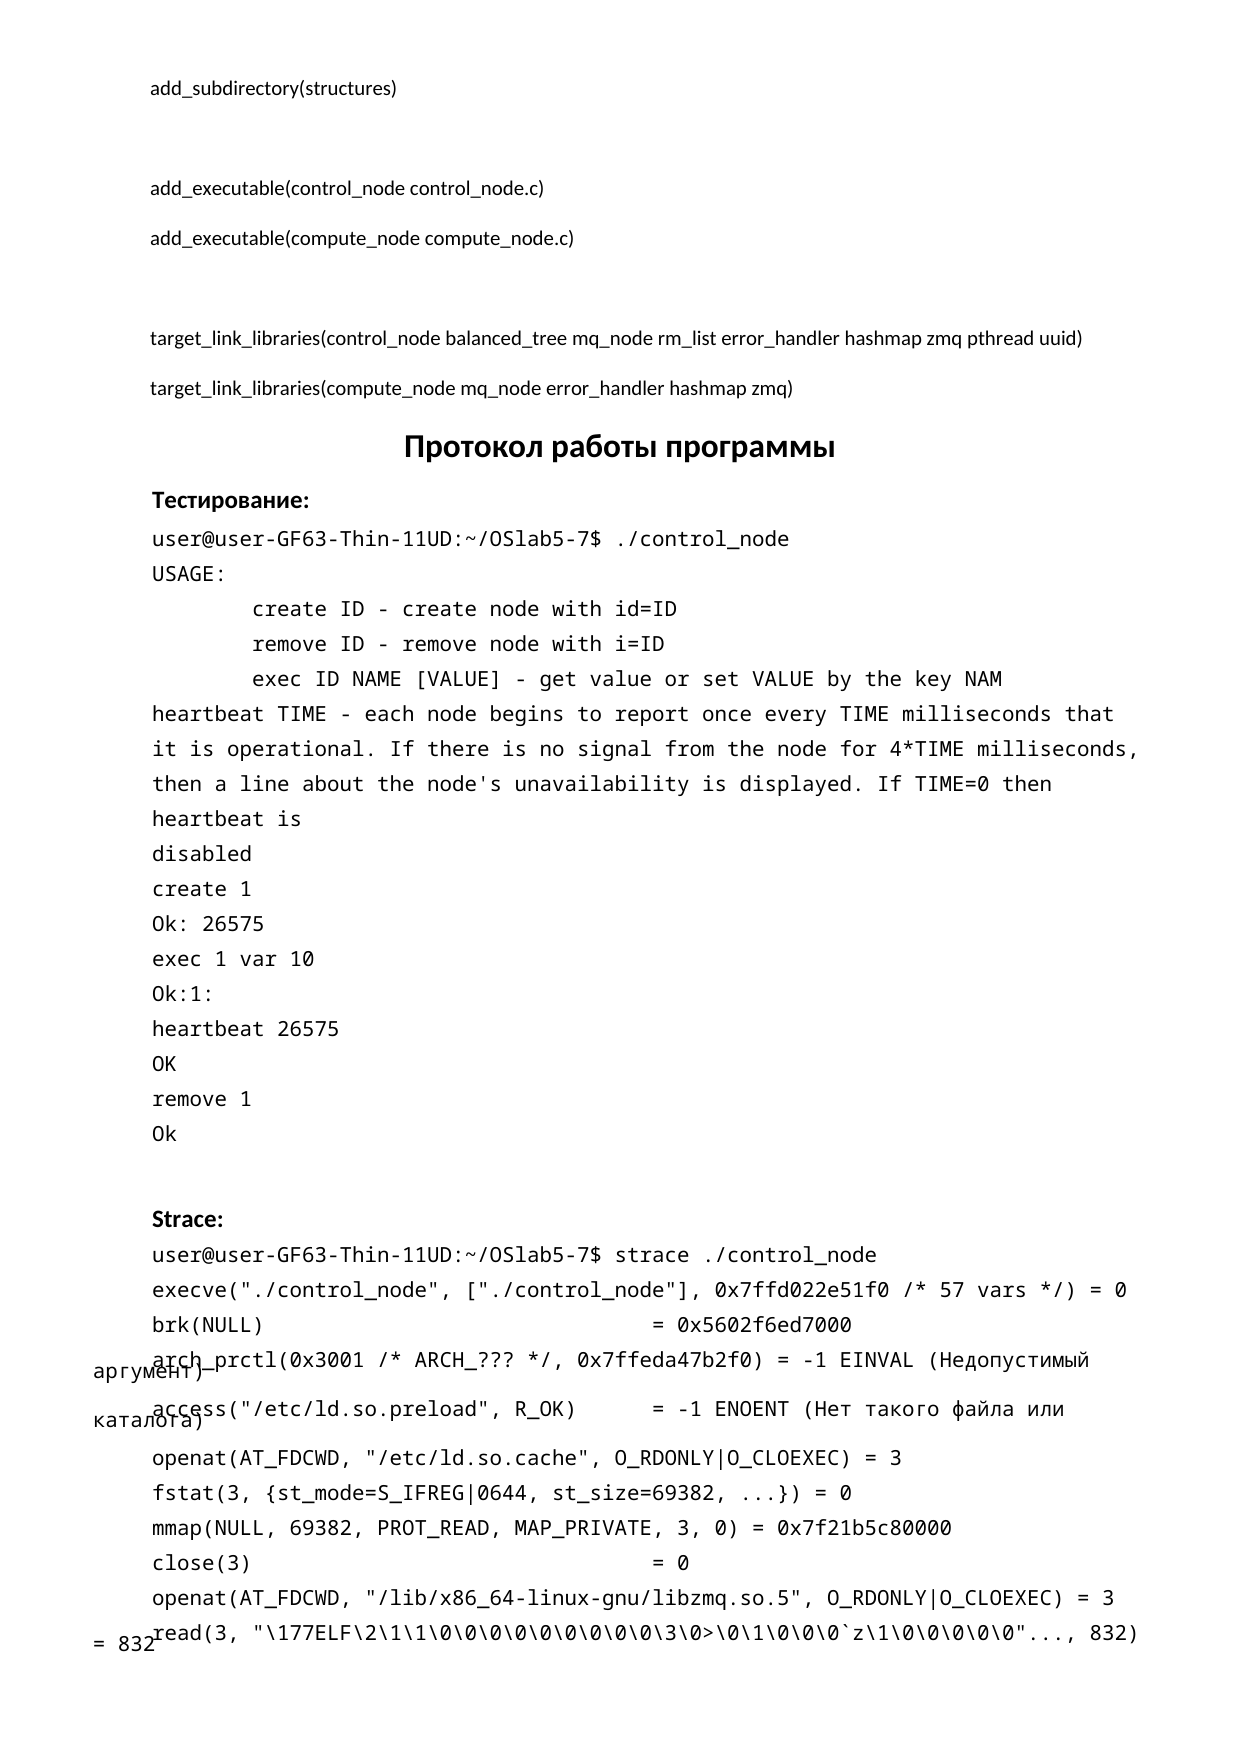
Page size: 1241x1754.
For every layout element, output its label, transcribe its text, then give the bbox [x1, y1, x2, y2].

text Strace: [93, 1215, 1147, 1230]
text Тестирование: [93, 484, 1147, 515]
text disabled [93, 851, 1147, 865]
text brk(NULL) = 0x5602f6ed7000 [195, 1321, 258, 1335]
text brk(NULL) = 0x5602f6ed7000 [93, 1321, 196, 1335]
text heartbeat 26575 [93, 1026, 1147, 1040]
text it is operational. If there is no signal from the node for 4*TIME milliseconds, [612, 746, 1147, 760]
text user@user-GF63-Thin-11UD:~/OSlab5-7$ ./control_node [93, 536, 1147, 550]
text heartbeat TIME - each node begins to report once every TIME milliseconds that [93, 711, 523, 725]
text openat(AT_FDCWD, "/etc/ld.so.cache", O_RDONLY|O_CLOEXEC) = 3 [167, 1454, 719, 1469]
text Протокол работы программы [93, 425, 1147, 466]
text remove ID - remove node with i=ID [93, 641, 1147, 655]
text fstat(3, {st_mode=S_IFREG|0644, st_size=69382, ...}) = 0 [93, 1489, 469, 1504]
text execve("./control_node", ["./control_node"], 0x7ffd022e51f0 /* 57 vars */) = 0 [233, 1286, 469, 1300]
text arch_prctl(0x3001 /* ARCH_??? */, 0x7ffeda47b2f0) = -1 EINVAL (Недопустимый аргумент) [93, 1356, 1147, 1384]
text heartbeat TIME - each node begins to report once every TIME milliseconds that [642, 711, 819, 725]
text target_link_libraries(compute_node mq_node error_handler hashmap zmq) [150, 375, 1147, 400]
text USAGE: [93, 571, 1147, 585]
text then a line about the node's unavailability is displayed. If TIME=0 then [820, 781, 1147, 795]
text create 1 [93, 886, 1147, 900]
text Ok:1: [93, 991, 1147, 1005]
text Ok [93, 1131, 1147, 1145]
text add_executable(compute_node compute_node.c) [150, 225, 1147, 250]
text mmap(NULL, 69382, PROT_READ, MAP_PRIVATE, 3, 0) = 0x7f21b5c80000 [192, 1524, 1147, 1539]
text then a line about the node's unavailability is displayed. If TIME=0 then [93, 781, 682, 795]
text openat(AT_FDCWD, "/lib/x86_64-linux-gnu/libzmq.so.5", O_RDONLY|O_CLOEXEC) = 3 [167, 1594, 611, 1609]
text create ID - create node with id=ID [93, 606, 1147, 620]
text execve("./control_node", ["./control_node"], 0x7ffd022e51f0 /* 57 vars */) = 0 [93, 1286, 234, 1300]
text Ok: 26575 [93, 921, 1147, 935]
text add_executable(control_node control_node.c) [150, 175, 1147, 200]
text heartbeat TIME - each node begins to report once every TIME milliseconds that [524, 711, 641, 725]
text mmap(NULL, 69382, PROT_READ, MAP_PRIVATE, 3, 0) = 0x7f21b5c80000 [93, 1524, 191, 1539]
text close(3) = 0 [93, 1559, 1147, 1574]
text fstat(3, {st_mode=S_IFREG|0644, st_size=69382, ...}) = 0 [471, 1489, 1147, 1504]
text heartbeat is [93, 816, 1147, 830]
text target_link_libraries(control_node balanced_tree mq_node rm_list error_handler hashmap zmq pthread uuid) [150, 325, 1147, 350]
text heartbeat TIME - each node begins to report once every TIME milliseconds that [820, 711, 1147, 725]
text read(3, "\177ELF\2\1\1\0\0\0\0\0\0\0\0\0\3\0>\0\1\0\0\0`z\1\0\0\0\0\0"..., 832) = 832 [93, 1629, 1147, 1658]
text execve("./control_node", ["./control_node"], 0x7ffd022e51f0 /* 57 vars */) = 0 [471, 1286, 683, 1300]
text openat(AT_FDCWD, "/lib/x86_64-linux-gnu/libzmq.so.5", O_RDONLY|O_CLOEXEC) = 3 [612, 1594, 723, 1609]
text exec 1 var 10 [93, 956, 1147, 970]
text openat(AT_FDCWD, "/lib/x86_64-linux-gnu/libzmq.so.5", O_RDONLY|O_CLOEXEC) = 3 [934, 1594, 1147, 1609]
text add_subdirectory(structures) [150, 75, 1147, 100]
text execve("./control_node", ["./control_node"], 0x7ffd022e51f0 /* 57 vars */) = 0 [684, 1286, 1070, 1300]
text user@user-GF63-Thin-11UD:~/OSlab5-7$ strace ./control_node [93, 1251, 1147, 1265]
text openat(AT_FDCWD, "/etc/ld.so.cache", O_RDONLY|O_CLOEXEC) = 3 [721, 1454, 1147, 1469]
text remove 1 [93, 1096, 1147, 1110]
text it is operational. If there is no signal from the node for 4*TIME milliseconds, [93, 746, 241, 760]
text openat(AT_FDCWD, "/lib/x86_64-linux-gnu/libzmq.so.5", O_RDONLY|O_CLOEXEC) = 3 [725, 1594, 932, 1609]
text it is operational. If there is no signal from the node for 4*TIME milliseconds, [242, 746, 611, 760]
text exec ID NAME [VALUE] - get value or set VALUE by the key NAM [945, 676, 1147, 690]
text OK [93, 1061, 1147, 1075]
text brk(NULL) = 0x5602f6ed7000 [258, 1321, 1147, 1335]
text access("/etc/ld.so.preload", R_OK) = -1 ENOENT (Нет такого файла или каталога) [93, 1405, 1147, 1434]
text exec ID NAME [VALUE] - get value or set VALUE by the key NAM [93, 676, 548, 690]
text exec ID NAME [VALUE] - get value or set VALUE by the key NAM [549, 676, 844, 690]
text exec ID NAME [VALUE] - get value or set VALUE by the key NAM [845, 676, 944, 690]
